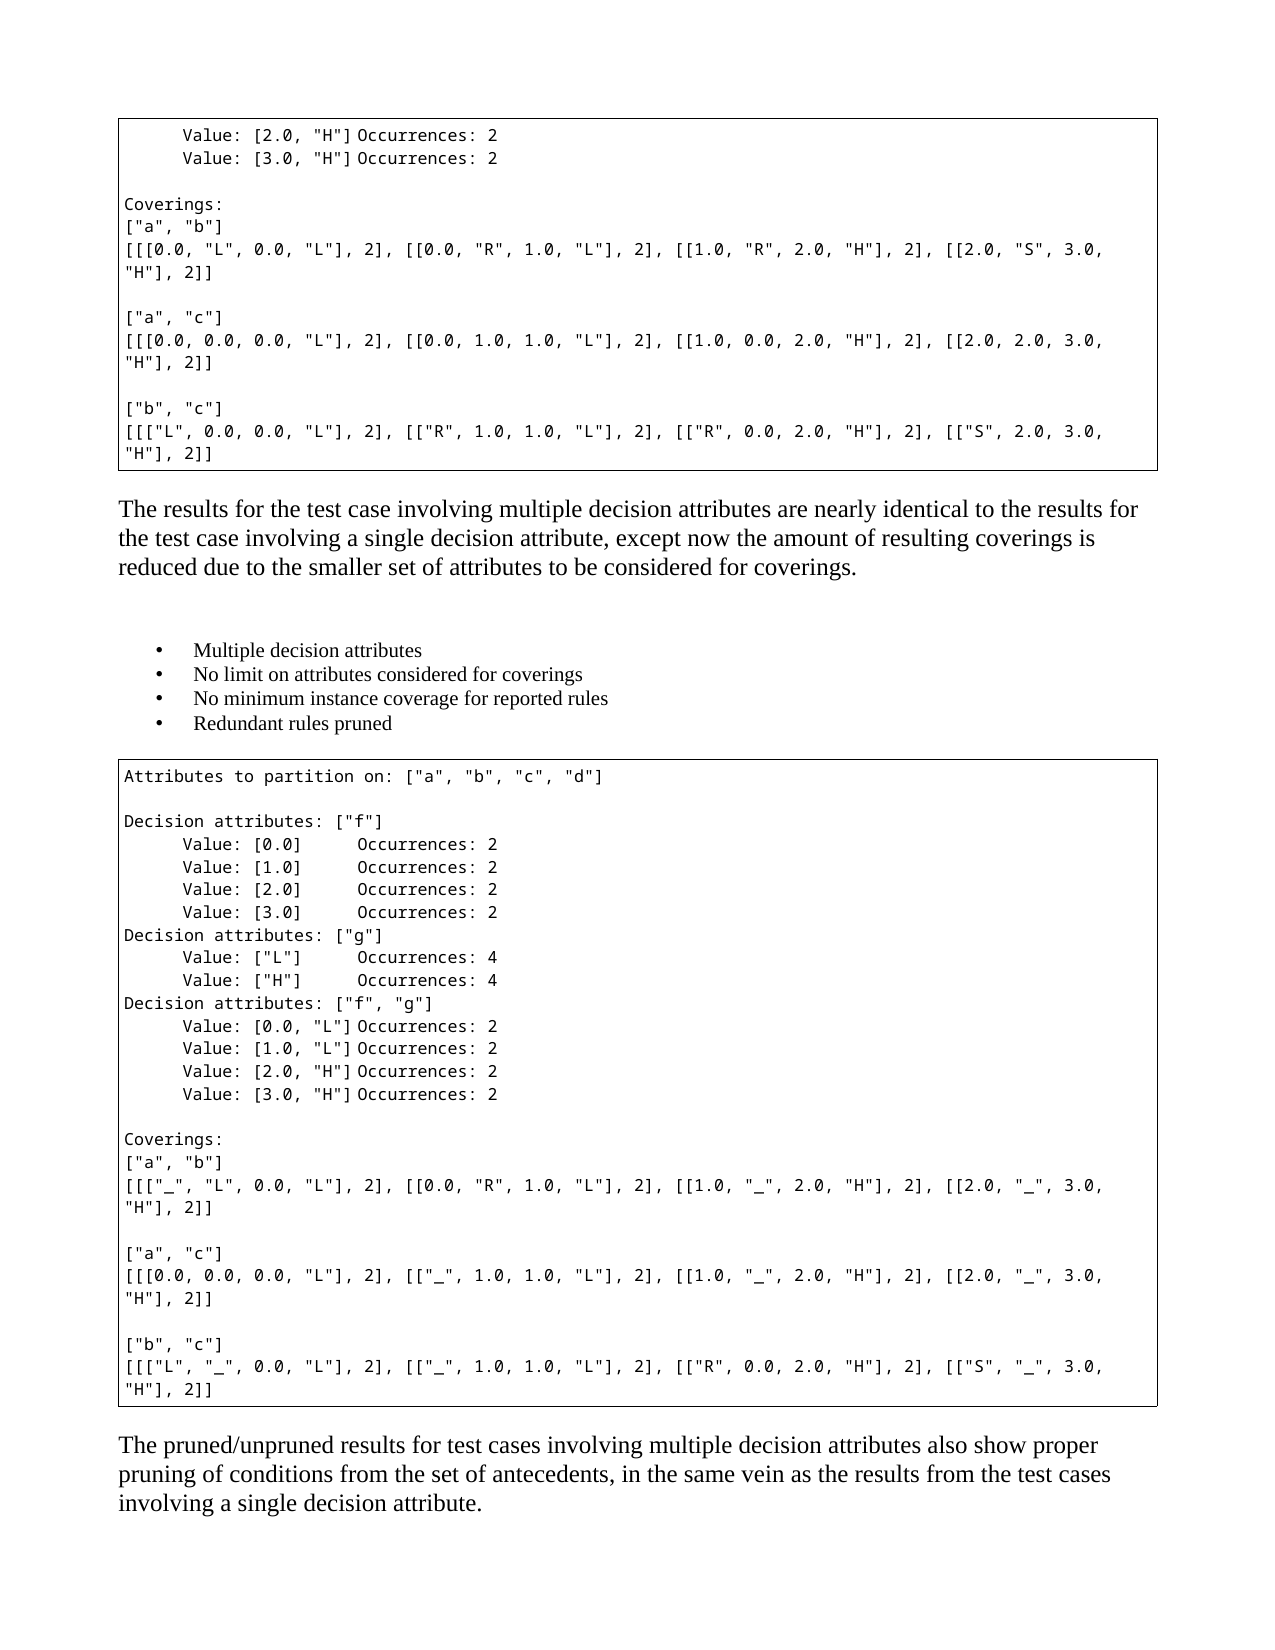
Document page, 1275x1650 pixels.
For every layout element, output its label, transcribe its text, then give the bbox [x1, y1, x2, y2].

text The results for the test case involving multiple decision attributes are nearly identical to the results for the test case involving a single decision attribute, except now the amount of resulting coverings is reduced due to the smaller set of attributes to be considered for coverings. [118, 494, 1157, 581]
table_header Attributes to partition on: ["a", "b", "c", "d"] Decision attributes: ["f"] Value: [0.0] Occurrences: 2 Value: [1.0] Occurrences: 2 Value: [2.0] Occurrences: 2 Value: [3.0] Occurrences: 2 Decision attributes: ["g"] Value: ["L"] Occurrences: 4 Value: ["H"] Occurrences: 4 Decision attributes: ["f", "g"] Value: [0.0, "L"] Occurrences: 2 Value: [1.0, "L"] Occurrences: 2 Value: [2.0, "H"] Occurrences: 2 Value: [3.0, "H"] Occurrences: 2 Coverings: ["a", "b"] [[["_", "L", 0.0, "L"], 2], [[0.0, "R", 1.0, "L"], 2], [[1.0, "_", 2.0, "H"], 2], [[2.0, "_", 3.0, "H"], 2]] ["a", "c"] [[[0.0, 0.0, 0.0, "L"], 2], [["_", 1.0, 1.0, "L"], 2], [[1.0, "_", 2.0, "H"], 2], [[2.0, "_", 3.0, "H"], 2]] ["b", "c"] [[["L", "_", 0.0, "L"], 2], [["_", 1.0, 1.0, "L"], 2], [["R", 0.0, 2.0, "H"], 2], [["S", "_", 3.0, "H"], 2]] [119, 760, 1157, 1406]
text The pruned/unpruned results for test cases involving multiple decision attributes also show proper pruning of conditions from the set of antecedents, in the same vein as the results from the test cases involving a single decision attribute. [118, 1430, 1157, 1516]
list Redundant rules pruned [156, 710, 1157, 734]
list Multiple decision attributes [156, 638, 1157, 662]
list No minimum instance coverage for reported rules [156, 686, 1157, 710]
list No limit on attributes considered for coverings [156, 662, 1157, 686]
table_header Value: [2.0, "H"] Occurrences: 2 Value: [3.0, "H"] Occurrences: 2 Coverings: ["a", "b"] [[[0.0, "L", 0.0, "L"], 2], [[0.0, "R", 1.0, "L"], 2], [[1.0, "R", 2.0, "H"], 2], [[2.0, "S", 3.0, "H"], 2]] ["a", "c"] [[[0.0, 0.0, 0.0, "L"], 2], [[0.0, 1.0, 1.0, "L"], 2], [[1.0, 0.0, 2.0, "H"], 2], [[2.0, 2.0, 3.0, "H"], 2]] ["b", "c"] [[["L", 0.0, 0.0, "L"], 2], [["R", 1.0, 1.0, "L"], 2], [["R", 0.0, 2.0, "H"], 2], [["S", 2.0, 3.0, "H"], 2]] [119, 119, 1157, 470]
